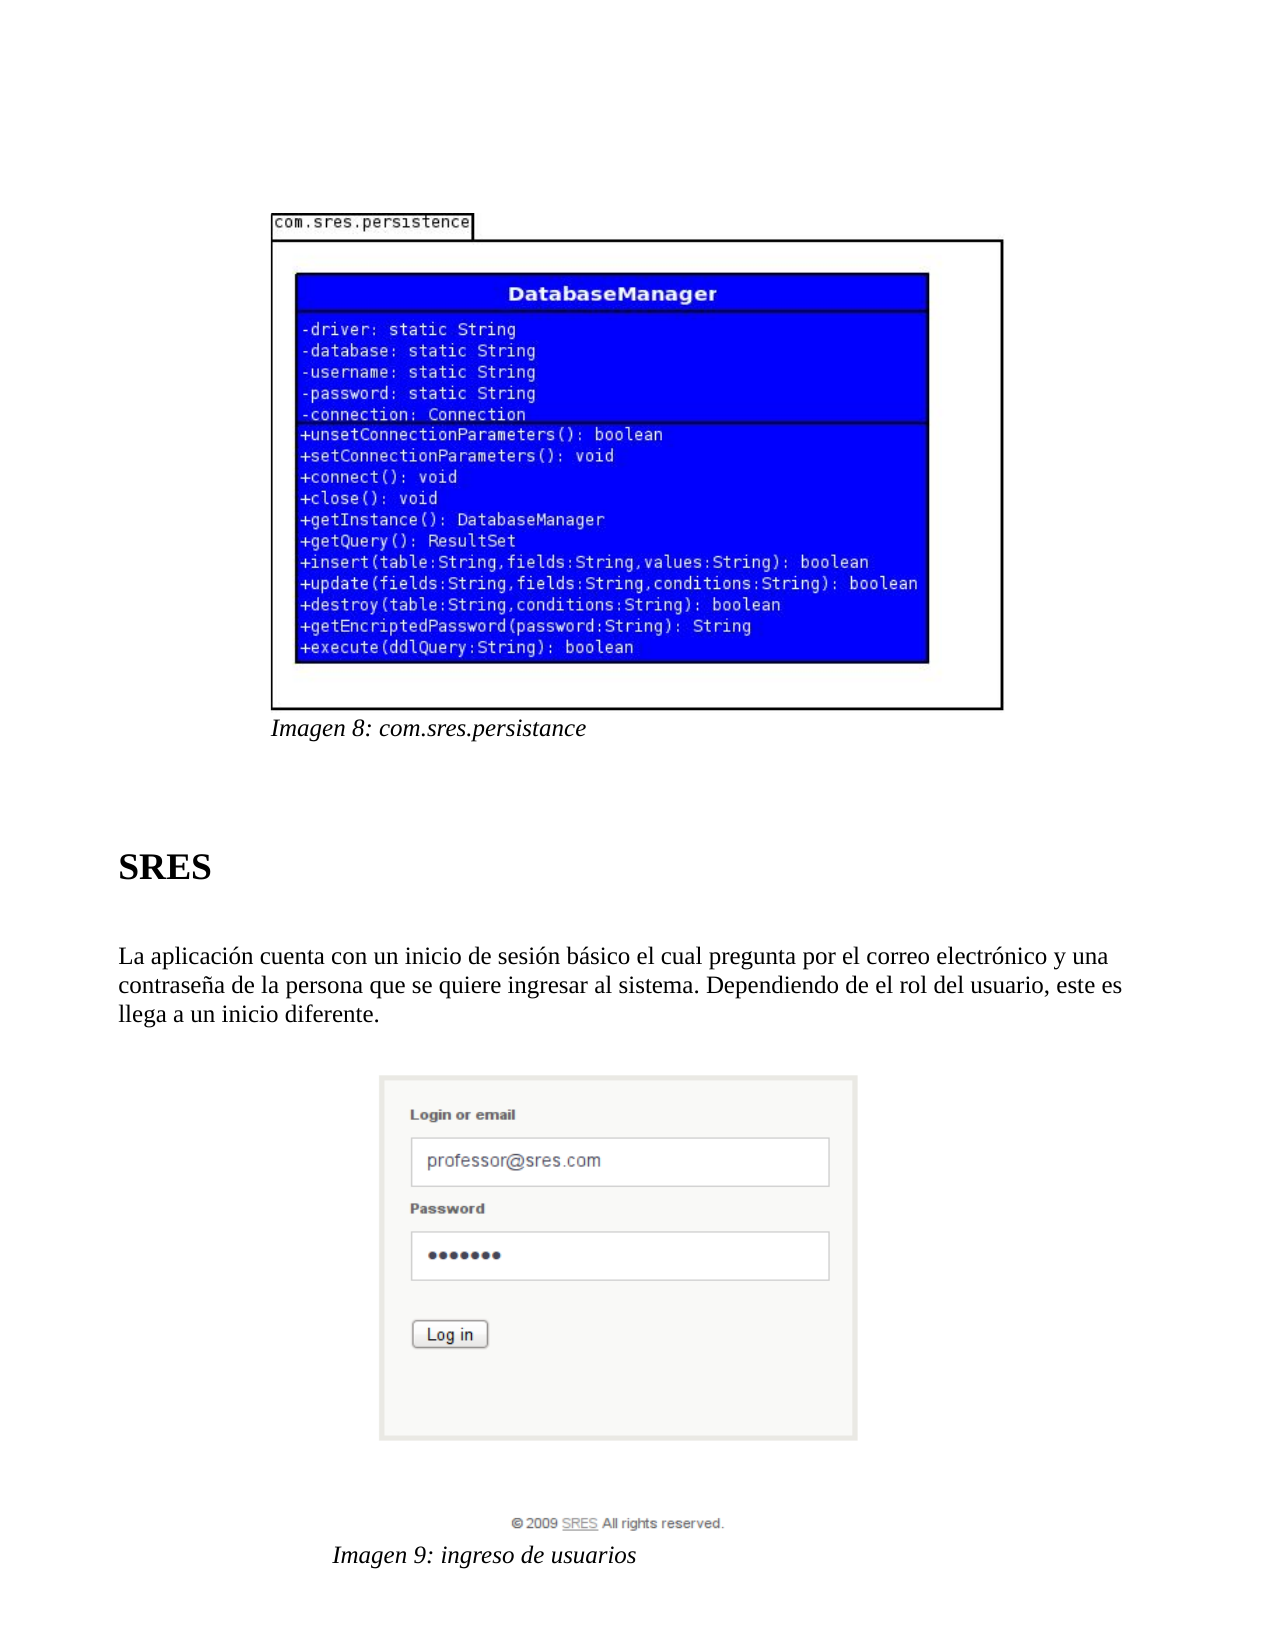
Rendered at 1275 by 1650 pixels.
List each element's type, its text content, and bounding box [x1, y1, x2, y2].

picture [270, 213, 1005, 713]
text La aplicación cuenta con un inicio de sesión básico el cual pregunta por el correo electrónico y una contraseña de la persona que se quiere ingresar al sistema. Dependiendo de el rol del usuario, este es llega a un inicio diferente. [118, 941, 1157, 1027]
subtitle SRES [118, 844, 1157, 887]
picture [351, 1064, 899, 1541]
text Imagen 8: com.sres.persistance [271, 713, 1004, 741]
text Imagen 9: ingreso de usuarios [332, 1058, 914, 1569]
